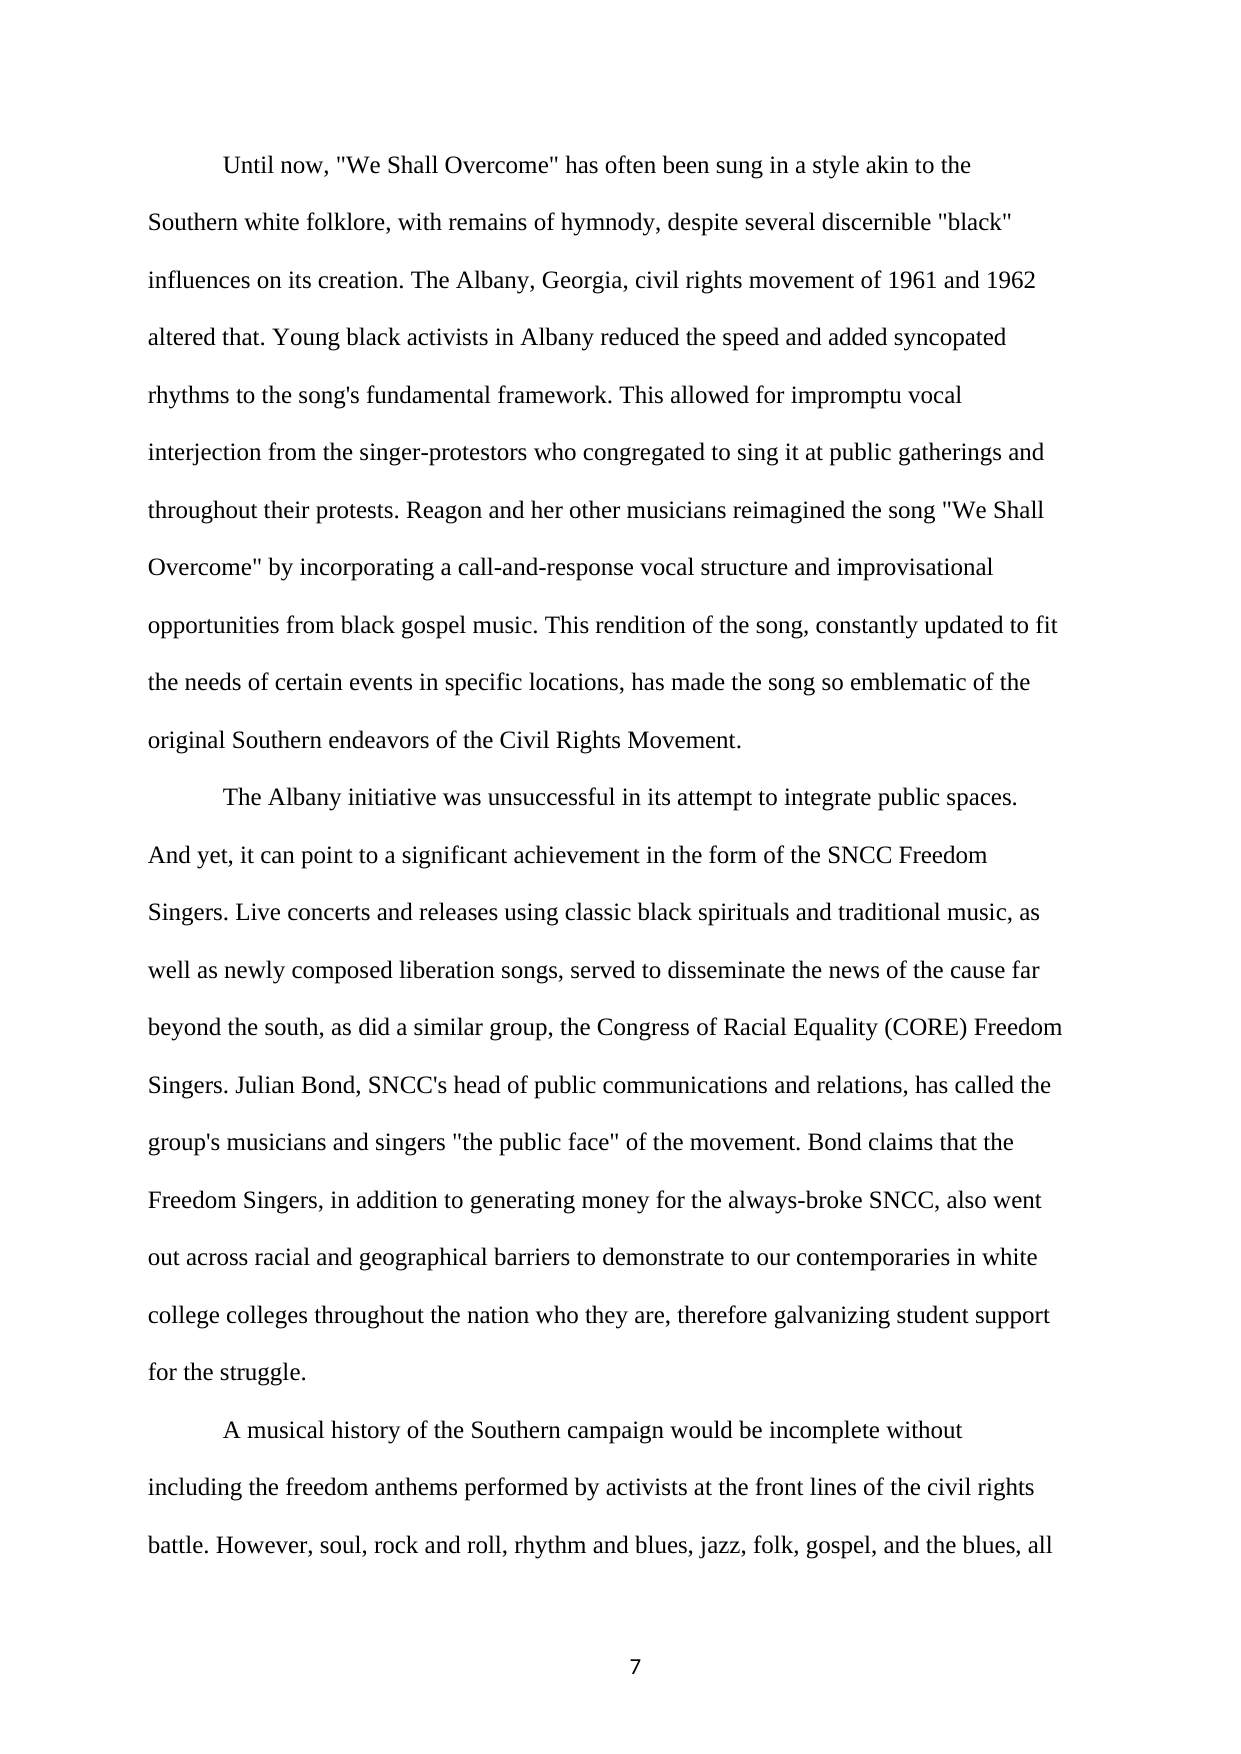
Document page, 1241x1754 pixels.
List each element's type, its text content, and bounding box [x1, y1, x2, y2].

text A musical history of the Southern campaign would be incomplete without including the freedom anthems performed by activists at the front lines of the civil rights battle. However, soul, rock and roll, rhythm and blues, jazz, folk, gospel, and the blues, all [148, 1415, 1063, 1559]
text Until now, "We Shall Overcome" has often been sung in a style akin to the Southern white folklore, with remains of hymnody, despite several discernible "black" influences on its creation. The Albany, Georgia, civil rights movement of 1961 and 1962 altered that. Young black activists in Albany reduced the speed and added syncopated rhythms to the song's fundamental framework. This allowed for impromptu vocal interjection from the singer-protestors who congregated to sing it at public gatherings and throughout their protests. Reagon and her other musicians reimagined the song "We Shall Overcome" by incorporating a call-and-response vocal structure and improvisational opportunities from black gospel music. This rendition of the song, constantly updated to fit the needs of certain events in specific locations, has made the song so emblematic of the original Southern endeavors of the Civil Rights Movement. [148, 150, 1063, 754]
text The Albany initiative was unsuccessful in its attempt to integrate public spaces. And yet, it can point to a significant achievement in the form of the SNCC Freedom Singers. Live concerts and releases using classic black spirituals and traditional music, as well as newly composed liberation songs, served to disseminate the news of the cause far beyond the south, as did a similar group, the Congress of Racial Equality (CORE) Freedom Singers. Julian Bond, SNCC's head of public communications and relations, has called the group's musicians and singers "the public face" of the movement. Bond claims that the Freedom Singers, in addition to generating money for the always-broke SNCC, also went out across racial and geographical barriers to demonstrate to our contemporaries in white college colleges throughout the nation who they are, therefore galvanizing student support for the struggle. [148, 782, 1063, 1386]
